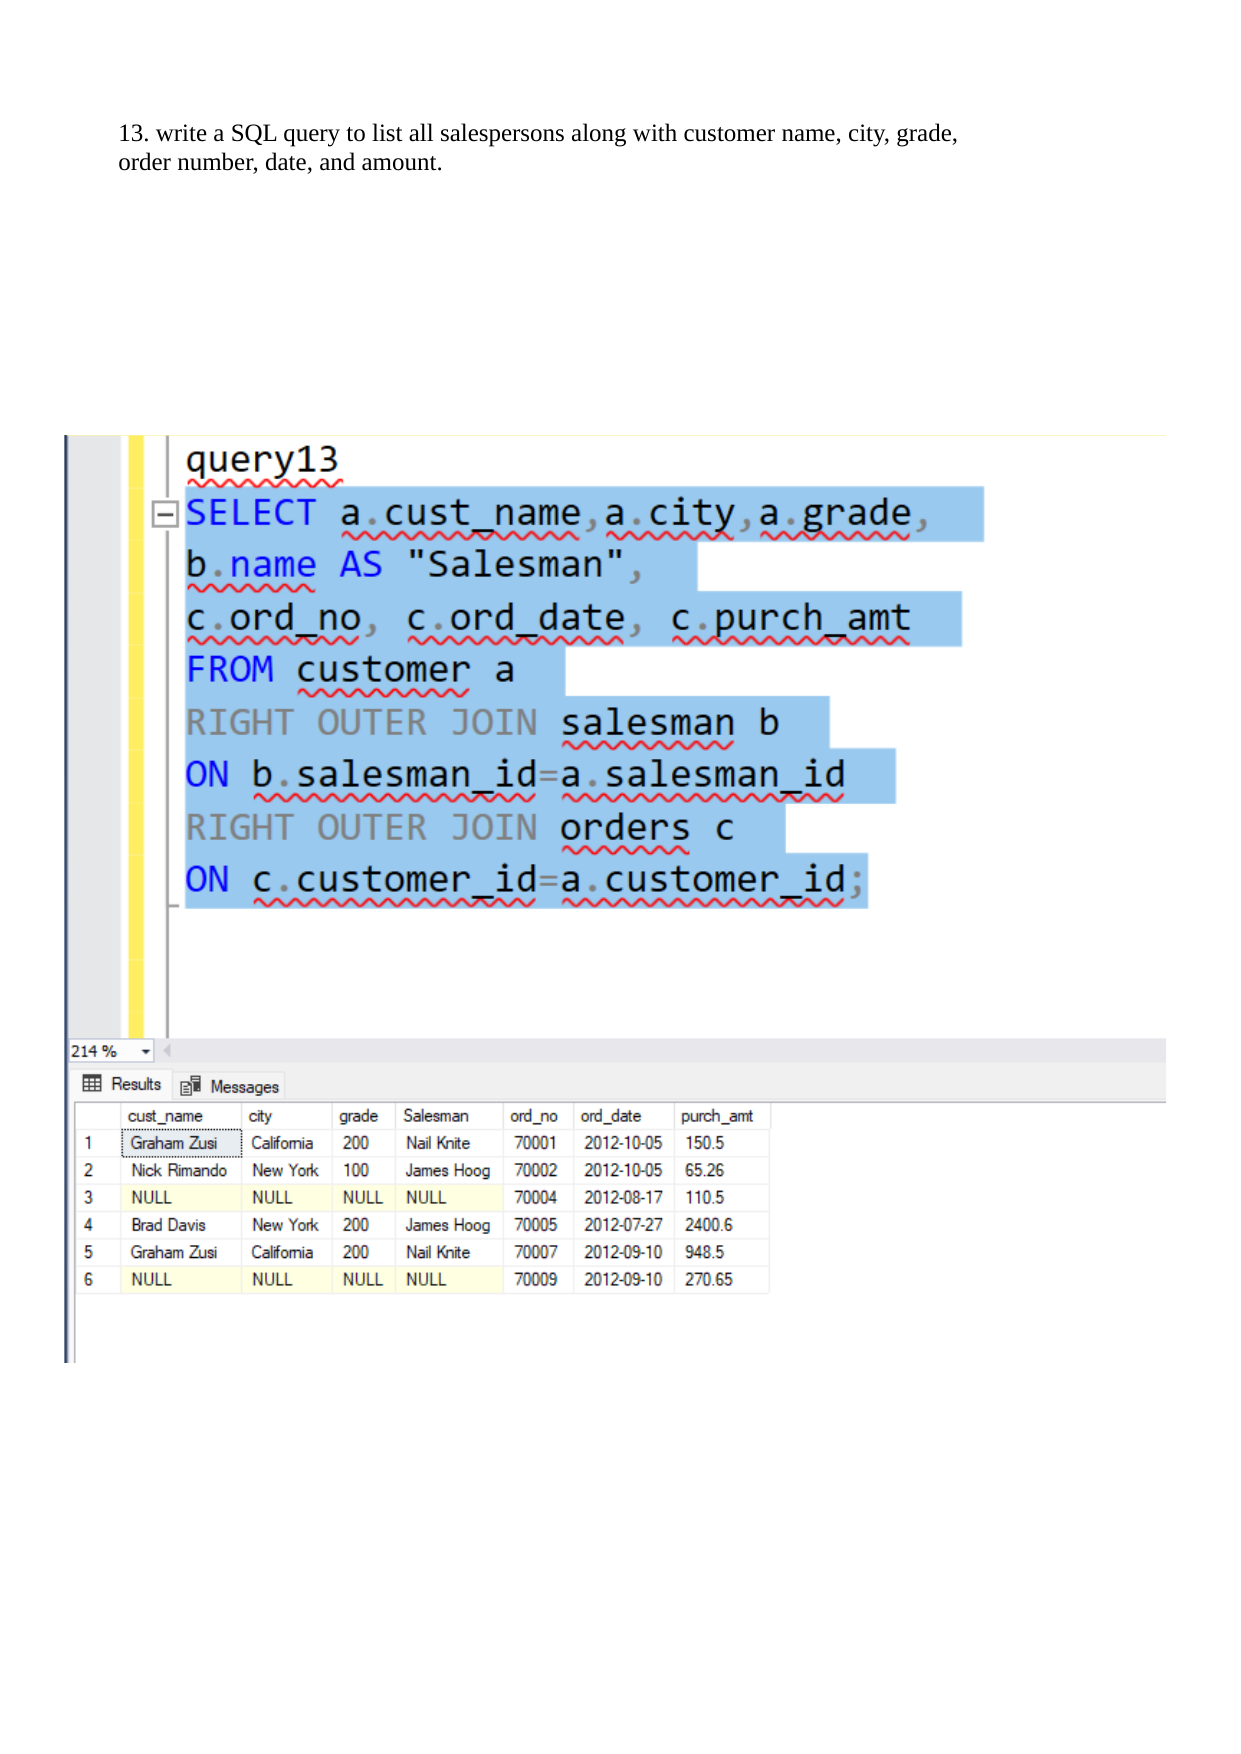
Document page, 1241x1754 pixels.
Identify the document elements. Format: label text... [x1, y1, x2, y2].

picture [64, 435, 517, 1363]
text 13. write a SQL query to list all salespersons along with customer name, city, grade, [118, 118, 1122, 147]
text order number, date, and amount. [118, 147, 1122, 176]
